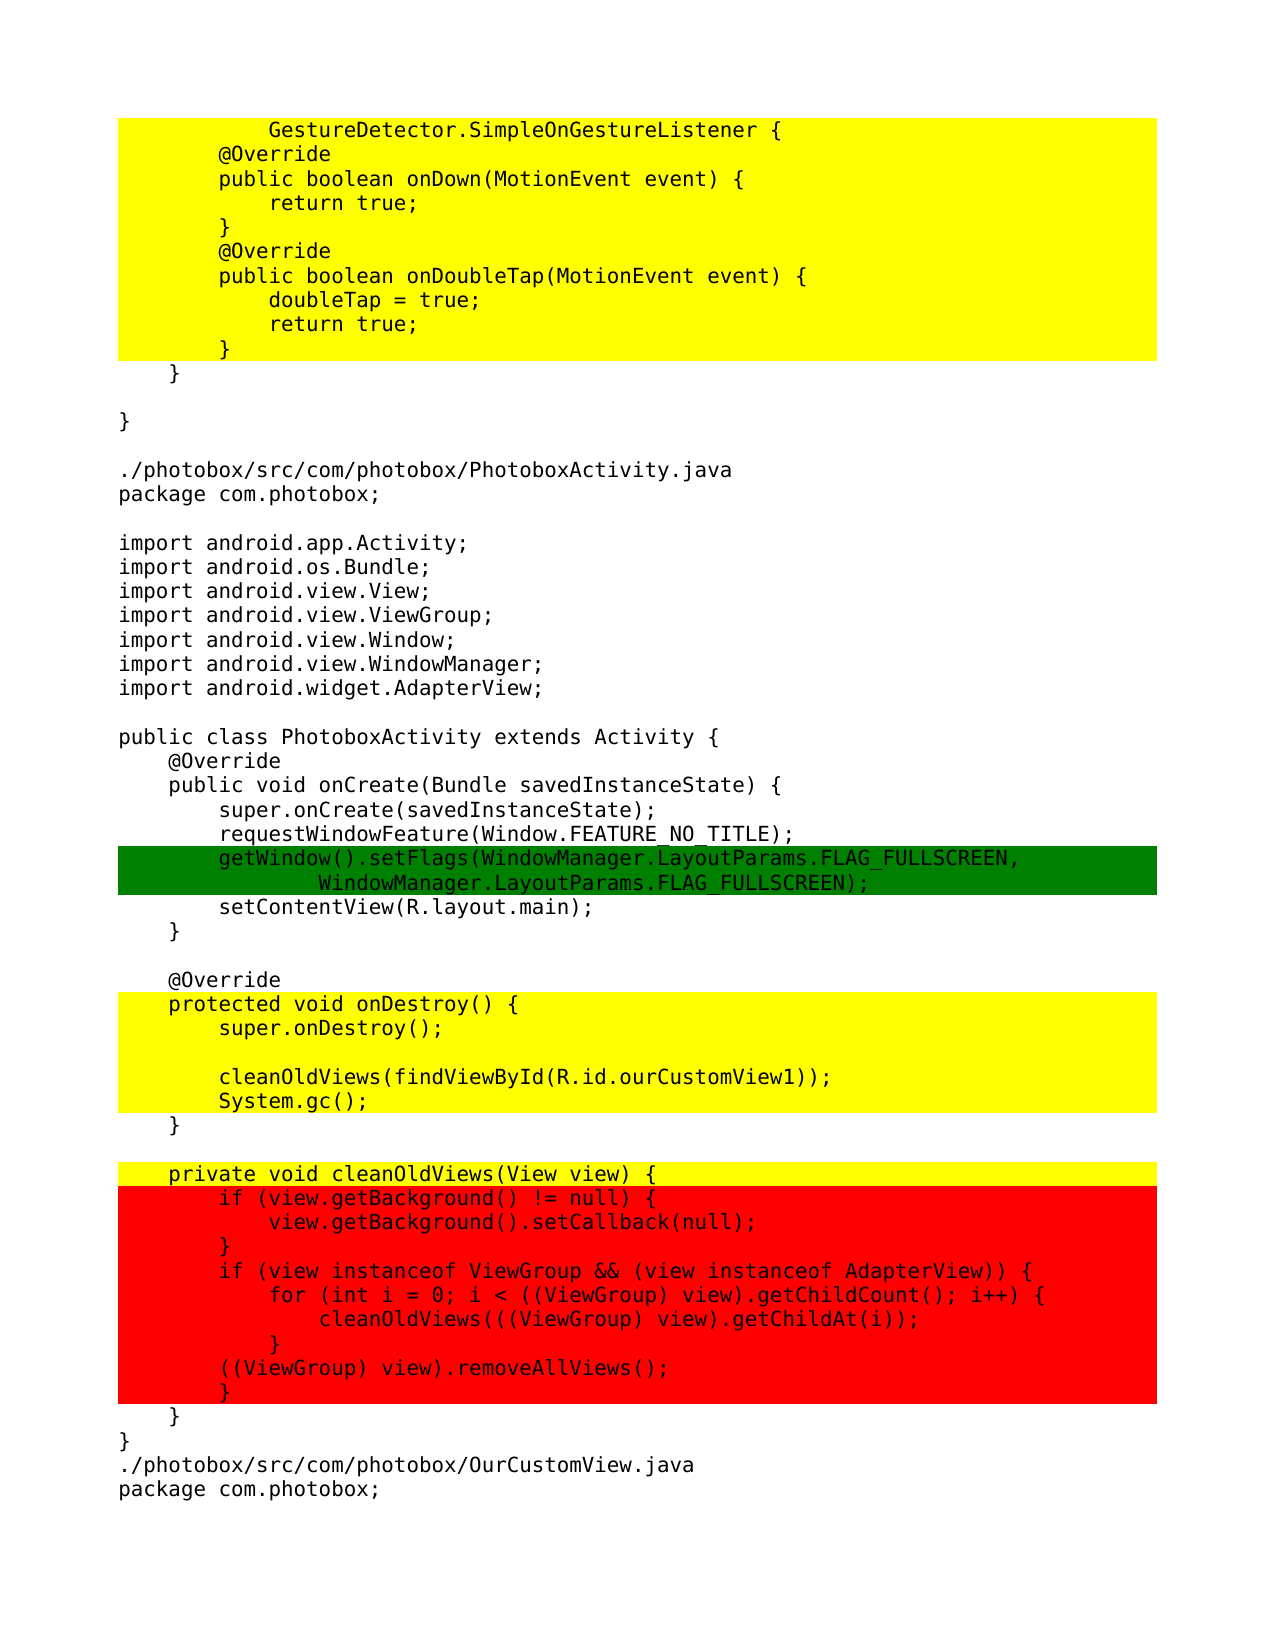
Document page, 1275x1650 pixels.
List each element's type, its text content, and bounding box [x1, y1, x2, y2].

text } [118, 1380, 1157, 1404]
text } [118, 337, 1157, 361]
text } [118, 1404, 1157, 1429]
text cleanOldViews(((ViewGroup) view).getChildAt(i)); [118, 1307, 1157, 1332]
text import android.os.Bundle; [118, 555, 1157, 579]
text import android.view.ViewGroup; [118, 603, 1157, 628]
text for (int i = 0; i < ((ViewGroup) view).getChildCount(); i++) { [118, 1283, 1157, 1307]
text public void onCreate(Bundle savedInstanceState) { [118, 773, 1157, 798]
text @Override [118, 749, 1157, 773]
text } [118, 215, 1157, 239]
text ./photobox/src/com/photobox/PhotoboxActivity.java [118, 458, 1157, 482]
text ((ViewGroup) view).removeAllViews(); [118, 1356, 1157, 1380]
text getWindow().setFlags(WindowManager.LayoutParams.FLAG_FULLSCREEN, [118, 846, 1157, 871]
text super.onCreate(savedInstanceState); [118, 798, 1157, 822]
text return true; [118, 191, 1157, 215]
text @Override [118, 142, 1157, 167]
text ./photobox/src/com/photobox/OurCustomView.java [118, 1453, 1157, 1477]
text if (view instanceof ViewGroup && (view instanceof AdapterView)) { [118, 1259, 1157, 1283]
text GestureDetector.SimpleOnGestureListener { [118, 118, 1157, 142]
text cleanOldViews(findViewById(R.id.ourCustomView1)); [118, 1065, 1157, 1089]
text requestWindowFeature(Window.FEATURE_NO_TITLE); [118, 822, 1157, 846]
text super.onDestroy(); [118, 1016, 1157, 1040]
text public boolean onDown(MotionEvent event) { [118, 167, 1157, 191]
text } [118, 361, 1157, 385]
text if (view.getBackground() != null) { [118, 1186, 1157, 1210]
text doubleTap = true; [118, 288, 1157, 312]
text } [118, 1429, 1157, 1453]
text import android.widget.AdapterView; [118, 676, 1157, 701]
text import android.view.WindowManager; [118, 652, 1157, 676]
text } [118, 1113, 1157, 1137]
text @Override [118, 968, 1157, 992]
text public class PhotoboxActivity extends Activity { [118, 725, 1157, 749]
text package com.photobox; [118, 482, 1157, 506]
text @Override [118, 239, 1157, 264]
text import android.view.Window; [118, 628, 1157, 652]
text } [118, 409, 1157, 434]
text } [118, 1332, 1157, 1356]
text private void cleanOldViews(View view) { [118, 1162, 1157, 1186]
text view.getBackground().setCallback(null); [118, 1210, 1157, 1234]
text System.gc(); [118, 1089, 1157, 1113]
text public boolean onDoubleTap(MotionEvent event) { [118, 264, 1157, 288]
text package com.photobox; [118, 1477, 1157, 1502]
text } [118, 1234, 1157, 1259]
text setContentView(R.layout.main); [118, 895, 1157, 919]
text WindowManager.LayoutParams.FLAG_FULLSCREEN); [118, 871, 1157, 895]
text return true; [118, 312, 1157, 337]
text } [118, 919, 1157, 943]
text import android.app.Activity; [118, 531, 1157, 555]
text import android.view.View; [118, 579, 1157, 603]
text protected void onDestroy() { [118, 992, 1157, 1016]
